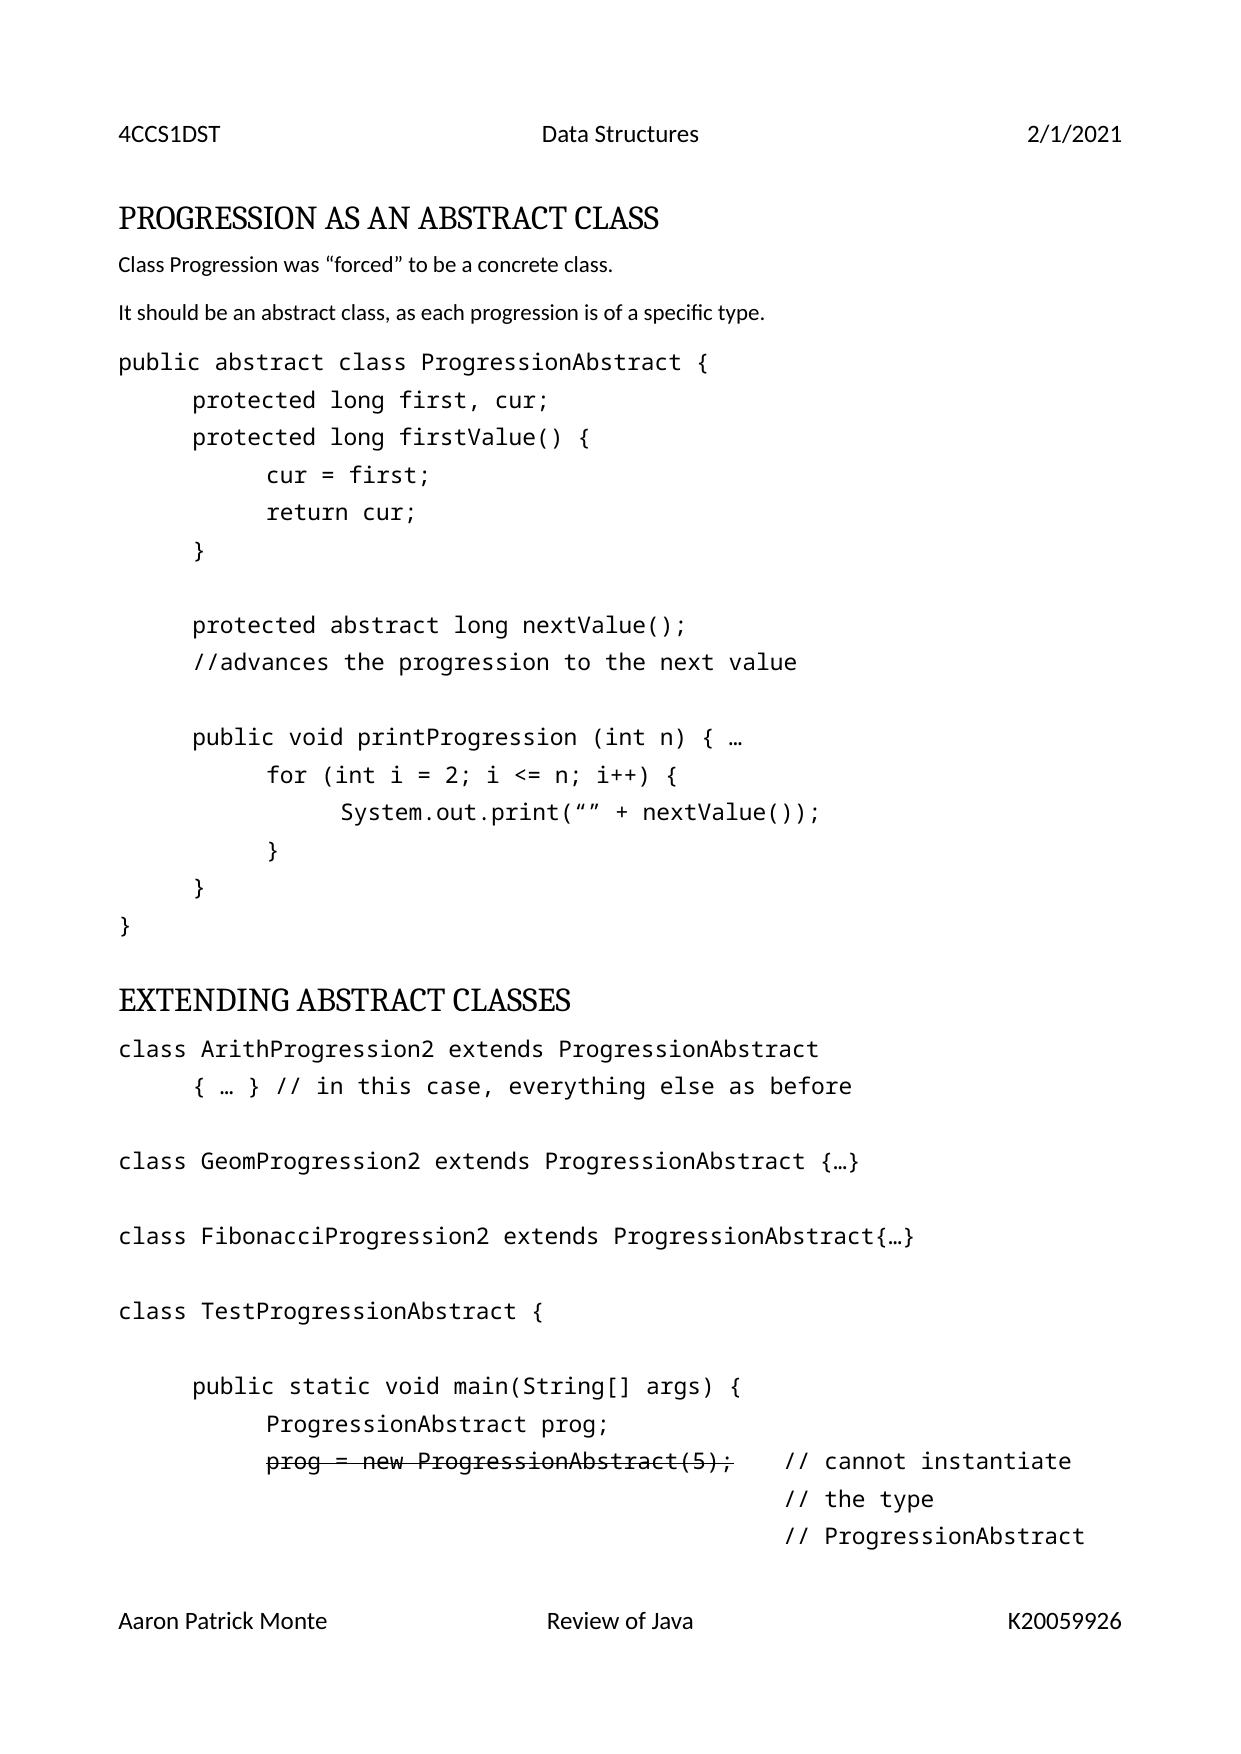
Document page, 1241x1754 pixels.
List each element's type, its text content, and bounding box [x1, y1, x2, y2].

text It should be an abstract class, as each progression is of a specific type. [118, 298, 1122, 326]
text Class Progression was “forced” to be a concrete class. [118, 250, 1122, 278]
text public abstract class ProgressionAbstract { protected long first, cur; protected long firstValue() { cur = first; return cur; } protected abstract long nextValue(); //advances the progression to the next value public void printProgression (int n) { … for (int i = 2; i <= n; i++) { System.out.print(“” + nextValue()); } } } [118, 346, 1122, 940]
text class ArithProgression2 extends ProgressionAbstract { … } // in this case, everything else as before class GeomProgression2 extends ProgressionAbstract {…} class FibonacciProgression2 extends ProgressionAbstract{…} class TestProgressionAbstract { public static void main(String[] args) { ProgressionAbstract prog; prog = new ProgressionAbstract(5); // cannot instantiate // the type // ProgressionAbstract [118, 1033, 1122, 1551]
subtitle Extending abstract classes [118, 982, 1122, 1020]
subtitle Progression as an abstract class [118, 199, 1122, 237]
